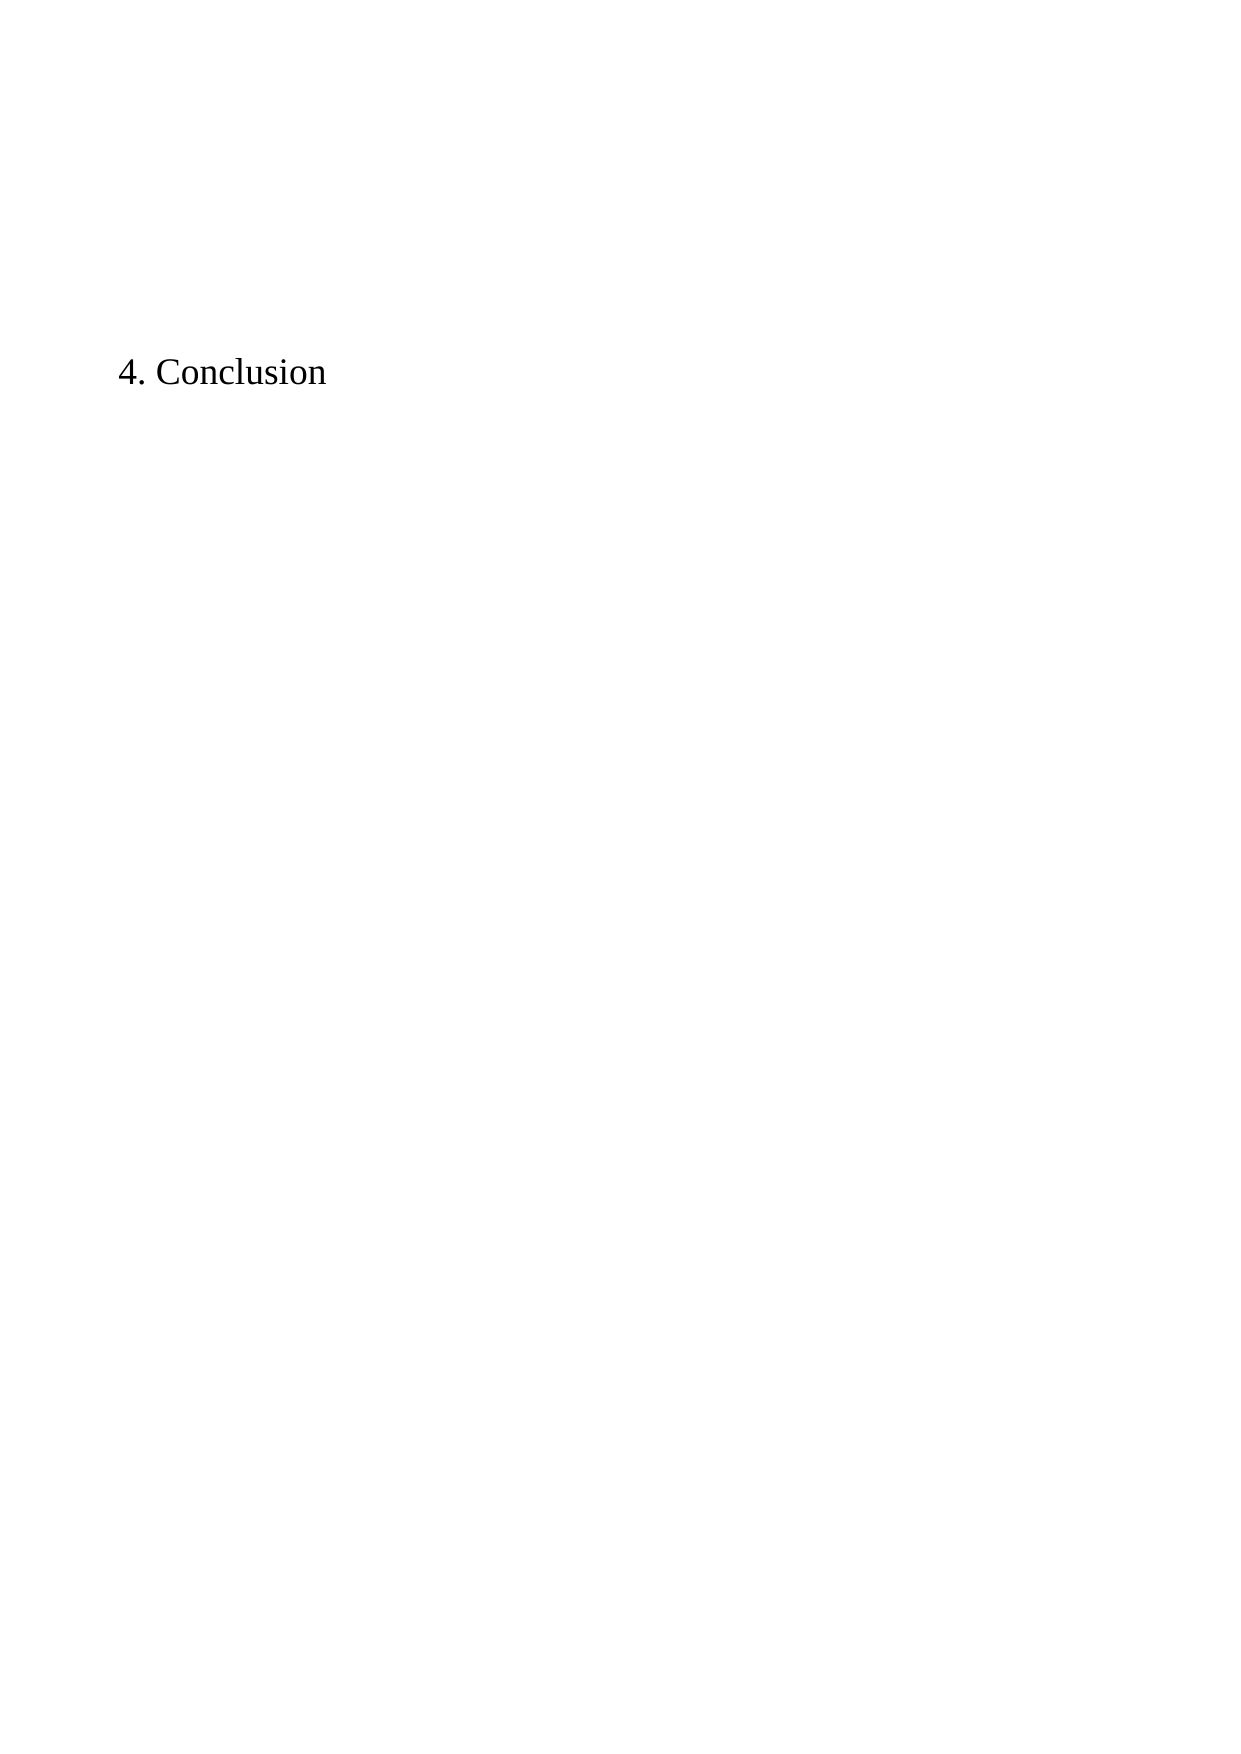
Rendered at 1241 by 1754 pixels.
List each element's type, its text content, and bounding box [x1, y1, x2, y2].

text 4. Conclusion [118, 350, 1122, 393]
